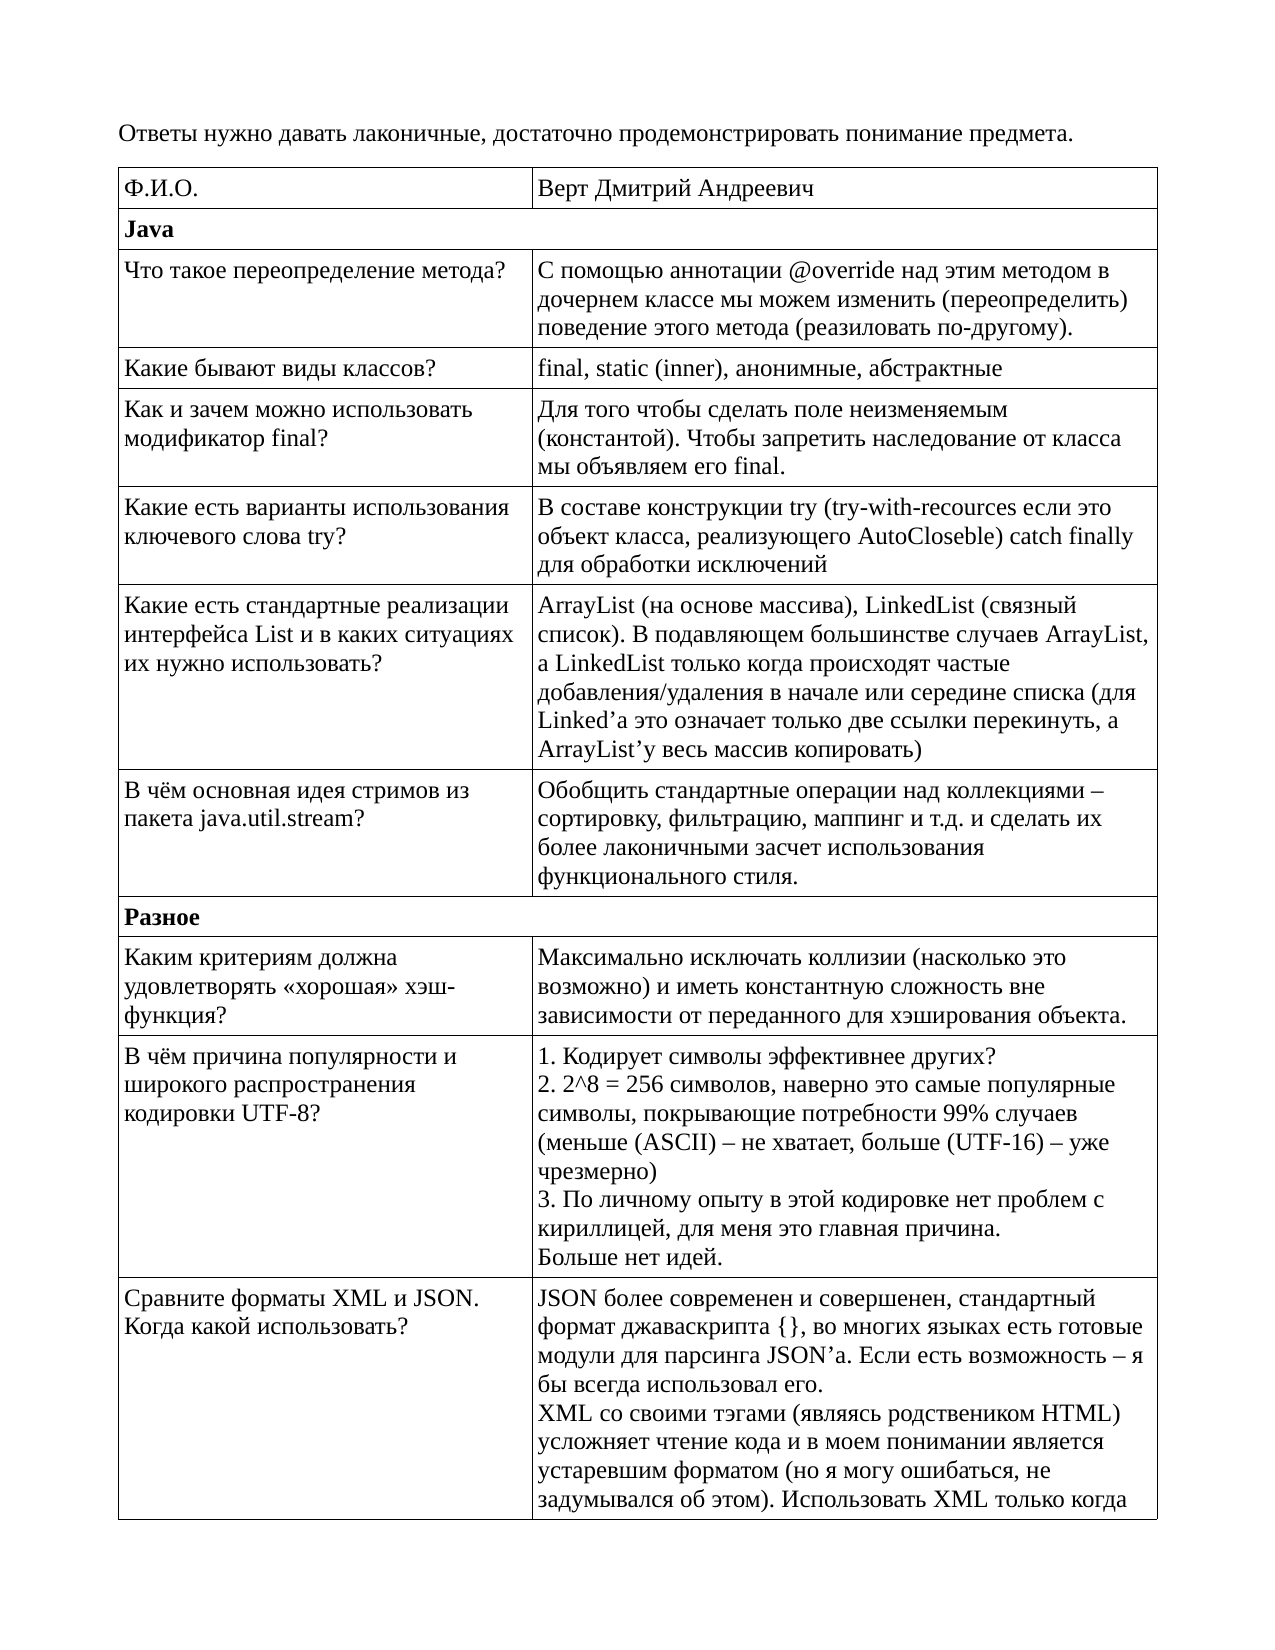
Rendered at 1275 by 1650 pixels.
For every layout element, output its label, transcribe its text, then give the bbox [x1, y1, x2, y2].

table_cell Максимально исключать коллизии (насколько это возможно) и иметь константную сложность вне зависимости от переданного для хэширования объекта. [533, 937, 1157, 1034]
table_cell 1. Кодирует символы эффективнее других? 2. 2^8 = 256 символов, наверно это самые популярные символы, покрывающие потребности 99% случаев (меньше (ASCII) – не хватает, больше (UTF-16) – уже чрезмерно) 3. По личному опыту в этой кодировке нет проблем с кириллицей, для меня это главная причина. Больше нет идей. [533, 1036, 1157, 1276]
table_cell Какие есть варианты использования ключевого слова try? [119, 487, 532, 584]
table_cell final, static (inner), анонимные, абстрактные [533, 348, 1157, 388]
table_header Ф.И.О. [119, 168, 532, 208]
table_cell Как и зачем можно использовать модификатор final? [119, 389, 532, 486]
table_cell Какие есть стандартные реализации интерфейса List и в каких ситуациях их нужно использовать? [119, 585, 532, 768]
table_cell Обобщить стандартные операции над коллекциями – сортировку, фильтрацию, маппинг и т.д. и сделать их более лаконичными засчет использования функционального стиля. [533, 770, 1157, 896]
text Ответы нужно давать лаконичные, достаточно продемонстрировать понимание предмета. [118, 118, 1157, 147]
table_cell С помощью аннотации @override над этим методом в дочернем классе мы можем изменить (переопределить) поведение этого метода (реазиловать по-другому). [533, 250, 1157, 347]
table_header Верт Дмитрий Андреевич [533, 168, 1157, 208]
table_cell Разное [119, 897, 1157, 936]
table_cell Для того чтобы сделать поле неизменяемым (константой). Чтобы запретить наследование от класса мы объявляем его final. [533, 389, 1157, 486]
table_cell Каким критериям должна удовлетворять «хорошая» хэш-функция? [119, 937, 532, 1034]
table_cell В чём причина популярности и широкого распространения кодировки UTF-8? [119, 1036, 532, 1276]
table_cell В чём основная идея стримов из пакета java.util.stream? [119, 770, 532, 896]
table_cell ArrayList (на основе массива), LinkedList (связный список). В подавляющем большинстве случаев ArrayList, а LinkedList только когда происходят частые добавления/удаления в начале или середине списка (для Linked’a это означает только две ссылки перекинуть, а ArrayList’у весь массив копировать) [533, 585, 1157, 768]
table_cell Что такое переопределение метода? [119, 250, 532, 347]
table_cell JSON более современен и совершенен, стандартный формат джаваскрипта {}, во многих языках есть готовые модули для парсинга JSON’a. Если есть возможность – я бы всегда использовал его. XML со своими тэгами (являясь родствеником HTML) усложняет чтение кода и в моем понимании является устаревшим форматом (но я могу ошибаться, не задумывался об этом). Использовать XML только когда [533, 1278, 1157, 1518]
table_cell Сравните форматы XML и JSON. Когда какой использовать? [119, 1278, 532, 1518]
table_cell Java [119, 209, 1157, 249]
table_cell Какие бывают виды классов? [119, 348, 532, 388]
table_cell В составе конструкции try (try-with-recources если это объект класса, реализующего AutoCloseble) catch finally для обработки исключений [533, 487, 1157, 584]
